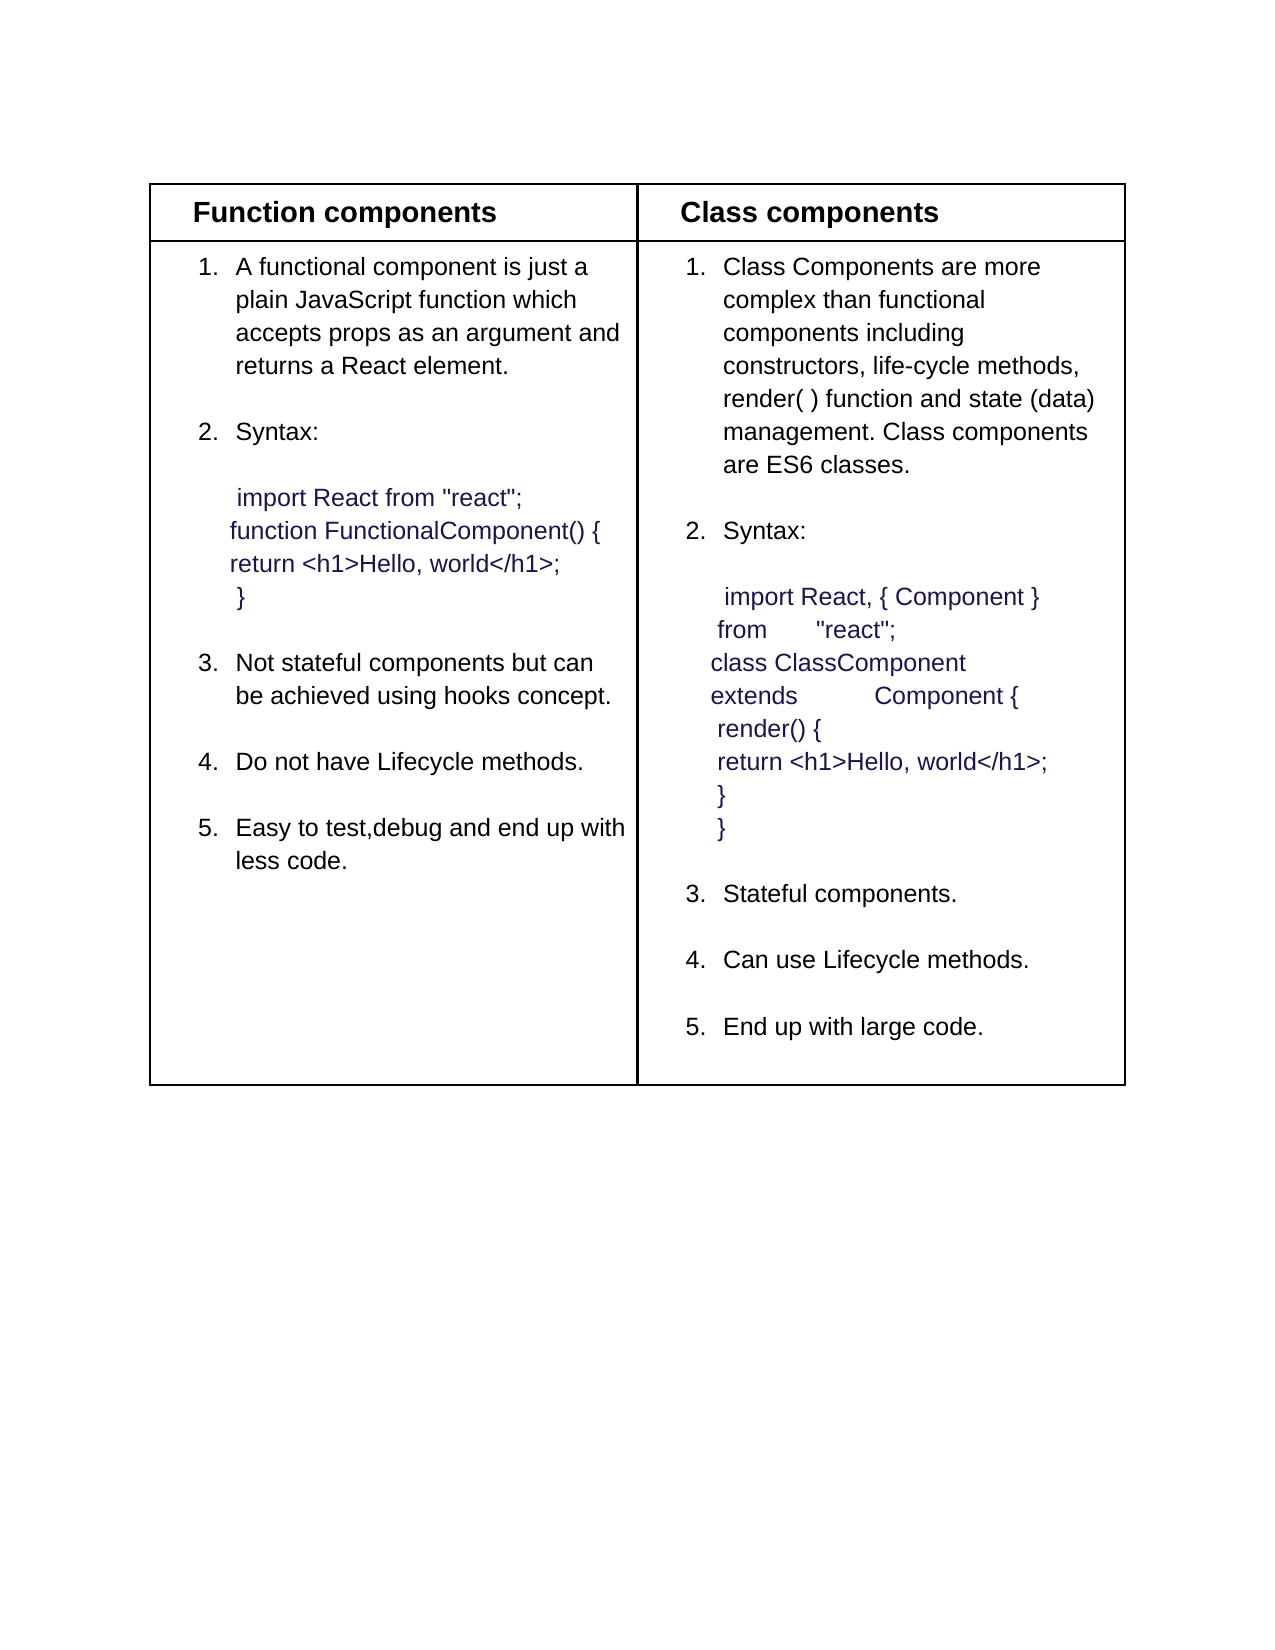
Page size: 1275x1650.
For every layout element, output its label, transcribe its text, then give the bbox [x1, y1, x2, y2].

table_header Function components [151, 185, 636, 239]
table_cell A functional component is just a plain JavaScript function which accepts props as an argument and returns a React element. Syntax: import React from "react"; function FunctionalComponent() { return <h1>Hello, world</h1>; } Not stateful components but can be achieved using hooks concept. Do not have Lifecycle methods. Easy to test,debug and end up with less code. [151, 242, 636, 1084]
table_header Class components [639, 185, 1124, 239]
table_cell Class Components are more complex than functional components including constructors, life-cycle methods, render( ) function and state (data) management. Class components are ES6 classes. Syntax: import React, { Component } from "react"; class ClassComponent extends Component { render() { return <h1>Hello, world</h1>; } } Stateful components. Can use Lifecycle methods. End up with large code. [639, 242, 1124, 1084]
